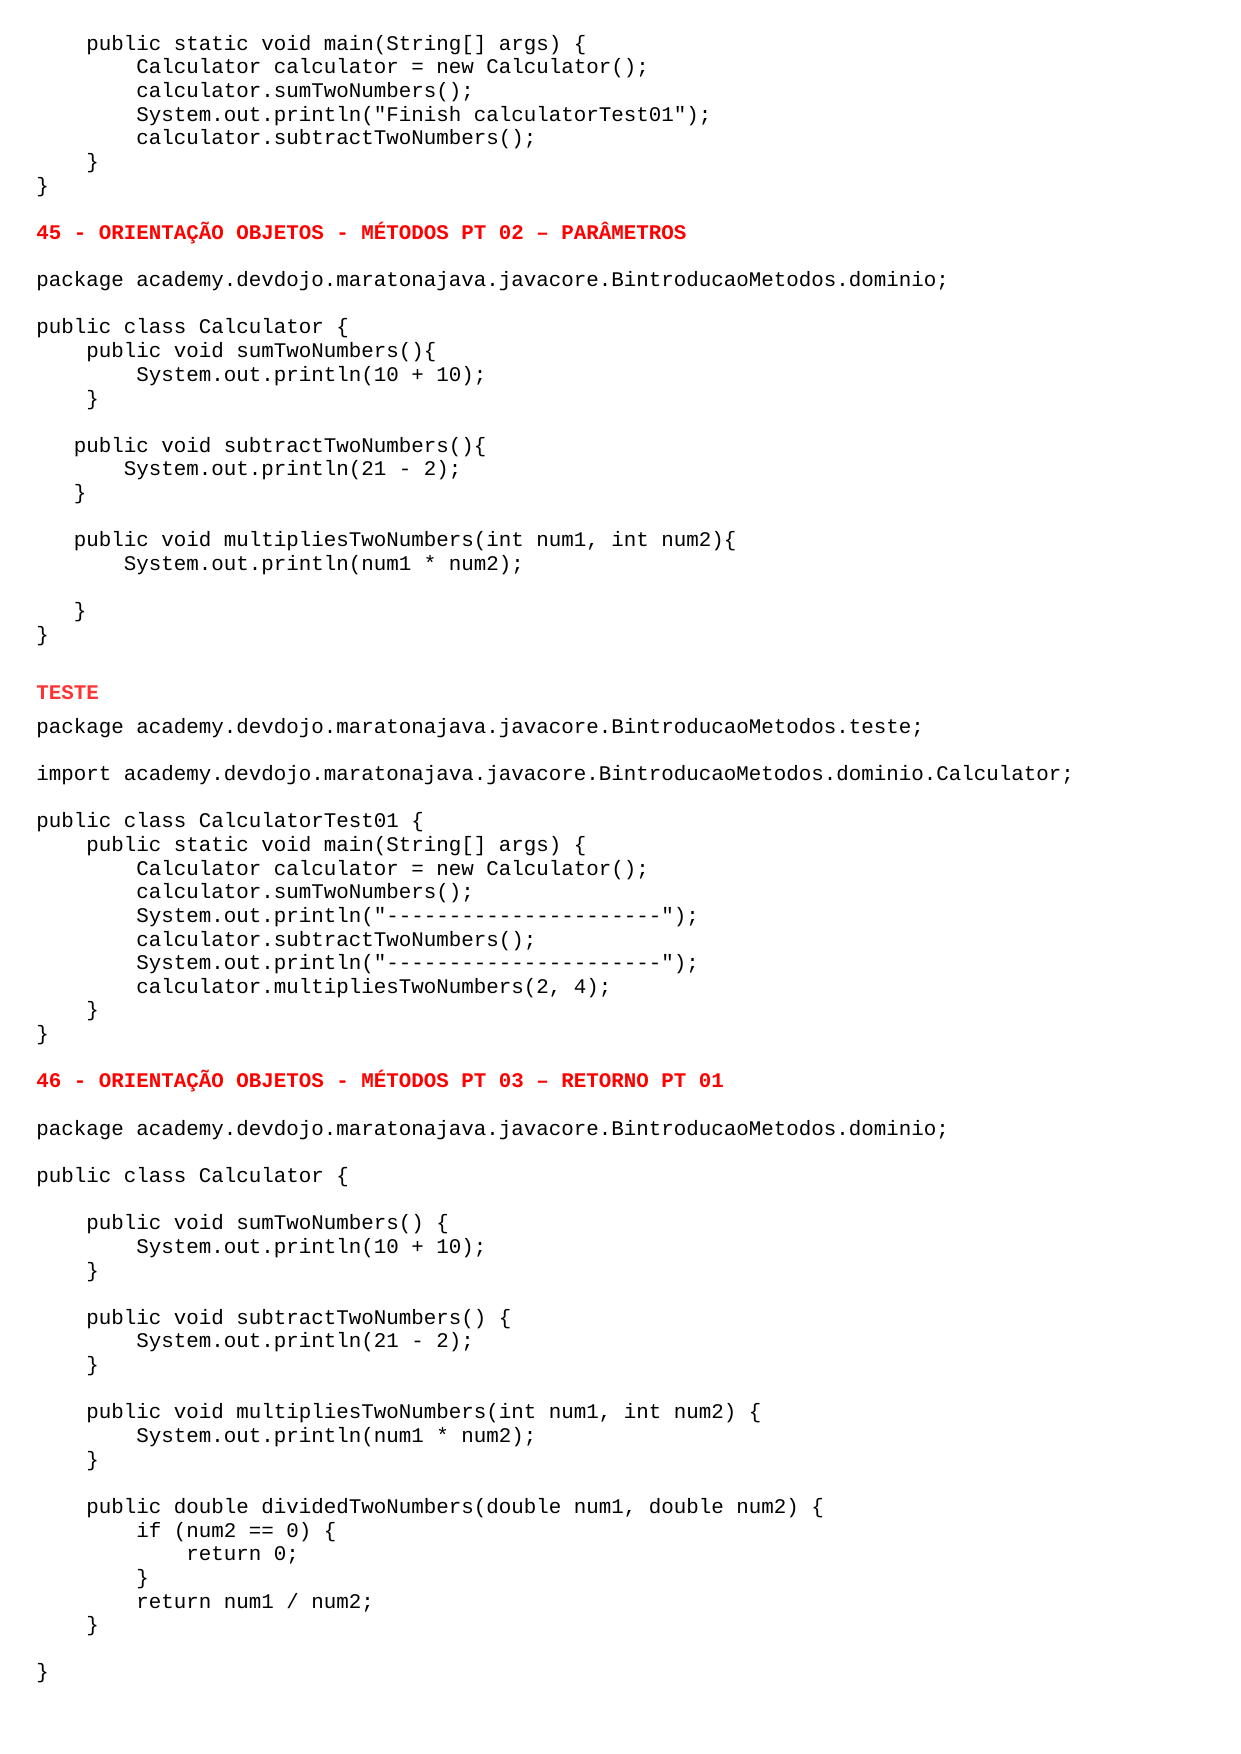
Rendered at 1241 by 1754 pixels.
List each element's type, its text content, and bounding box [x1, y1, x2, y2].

text return num1 / num2; [36, 1591, 1208, 1614]
text System.out.println(num1 * num2); [36, 1425, 1208, 1449]
text } [36, 1354, 1208, 1378]
text calculator.subtractTwoNumbers(); [36, 127, 1208, 151]
text public static void main(String[] args) { [36, 33, 1208, 56]
text } [36, 1662, 1208, 1685]
text public double dividedTwoNumbers(double num1, double num2) { [36, 1496, 1208, 1520]
text public class Calculator { [36, 317, 1208, 340]
text public class CalculatorTest01 { [36, 810, 1208, 834]
text package academy.devdojo.maratonajava.javacore.BintroducaoMetodos.teste; [36, 716, 1208, 739]
text System.out.println("----------------------"); [36, 905, 1208, 928]
text TESTE [36, 682, 1208, 705]
text } [36, 1023, 1208, 1047]
text } [36, 1567, 1208, 1591]
text import academy.devdojo.maratonajava.javacore.BintroducaoMetodos.dominio.Calculator; [36, 763, 1208, 787]
text public void sumTwoNumbers(){ [36, 340, 1208, 364]
text public class Calculator { [36, 1165, 1208, 1189]
text } [36, 1259, 1208, 1283]
text public void multipliesTwoNumbers(int num1, int num2){ [36, 529, 1208, 553]
text System.out.println(21 - 2); [36, 1331, 1208, 1354]
text } [36, 999, 1208, 1023]
text } [36, 1449, 1208, 1472]
text 46 - ORIENTAÇÃO OBJETOS - MÉTODOS PT 03 – RETORNO PT 01 [36, 1070, 1208, 1094]
text } [36, 1614, 1208, 1638]
text System.out.println(21 - 2); [36, 458, 1208, 482]
text System.out.println("Finish calculatorTest01"); [36, 104, 1208, 127]
text } [36, 175, 1208, 198]
text System.out.println("----------------------"); [36, 952, 1208, 976]
text System.out.println(10 + 10); [36, 364, 1208, 387]
text public void sumTwoNumbers() { [36, 1212, 1208, 1236]
text public static void main(String[] args) { [36, 834, 1208, 858]
text return 0; [36, 1543, 1208, 1567]
text public void multipliesTwoNumbers(int num1, int num2) { [36, 1401, 1208, 1425]
text 45 - ORIENTAÇÃO OBJETOS - MÉTODOS PT 02 – PARÂMETROS [36, 222, 1208, 246]
text package academy.devdojo.maratonajava.javacore.BintroducaoMetodos.dominio; [36, 1118, 1208, 1141]
text } [36, 387, 1208, 411]
text System.out.println(num1 * num2); [36, 553, 1208, 577]
text if (num2 == 0) { [36, 1520, 1208, 1543]
text System.out.println(10 + 10); [36, 1236, 1208, 1259]
text } [36, 600, 1208, 624]
text public void subtractTwoNumbers(){ [36, 435, 1208, 458]
text } [36, 482, 1208, 506]
text calculator.multipliesTwoNumbers(2, 4); [36, 976, 1208, 999]
text Calculator calculator = new Calculator(); [36, 858, 1208, 881]
text public void subtractTwoNumbers() { [36, 1307, 1208, 1331]
text } [36, 624, 1208, 648]
text calculator.sumTwoNumbers(); [36, 80, 1208, 104]
text calculator.subtractTwoNumbers(); [36, 928, 1208, 952]
text package academy.devdojo.maratonajava.javacore.BintroducaoMetodos.dominio; [36, 269, 1208, 293]
text calculator.sumTwoNumbers(); [36, 881, 1208, 905]
text } [36, 151, 1208, 175]
text Calculator calculator = new Calculator(); [36, 56, 1208, 80]
